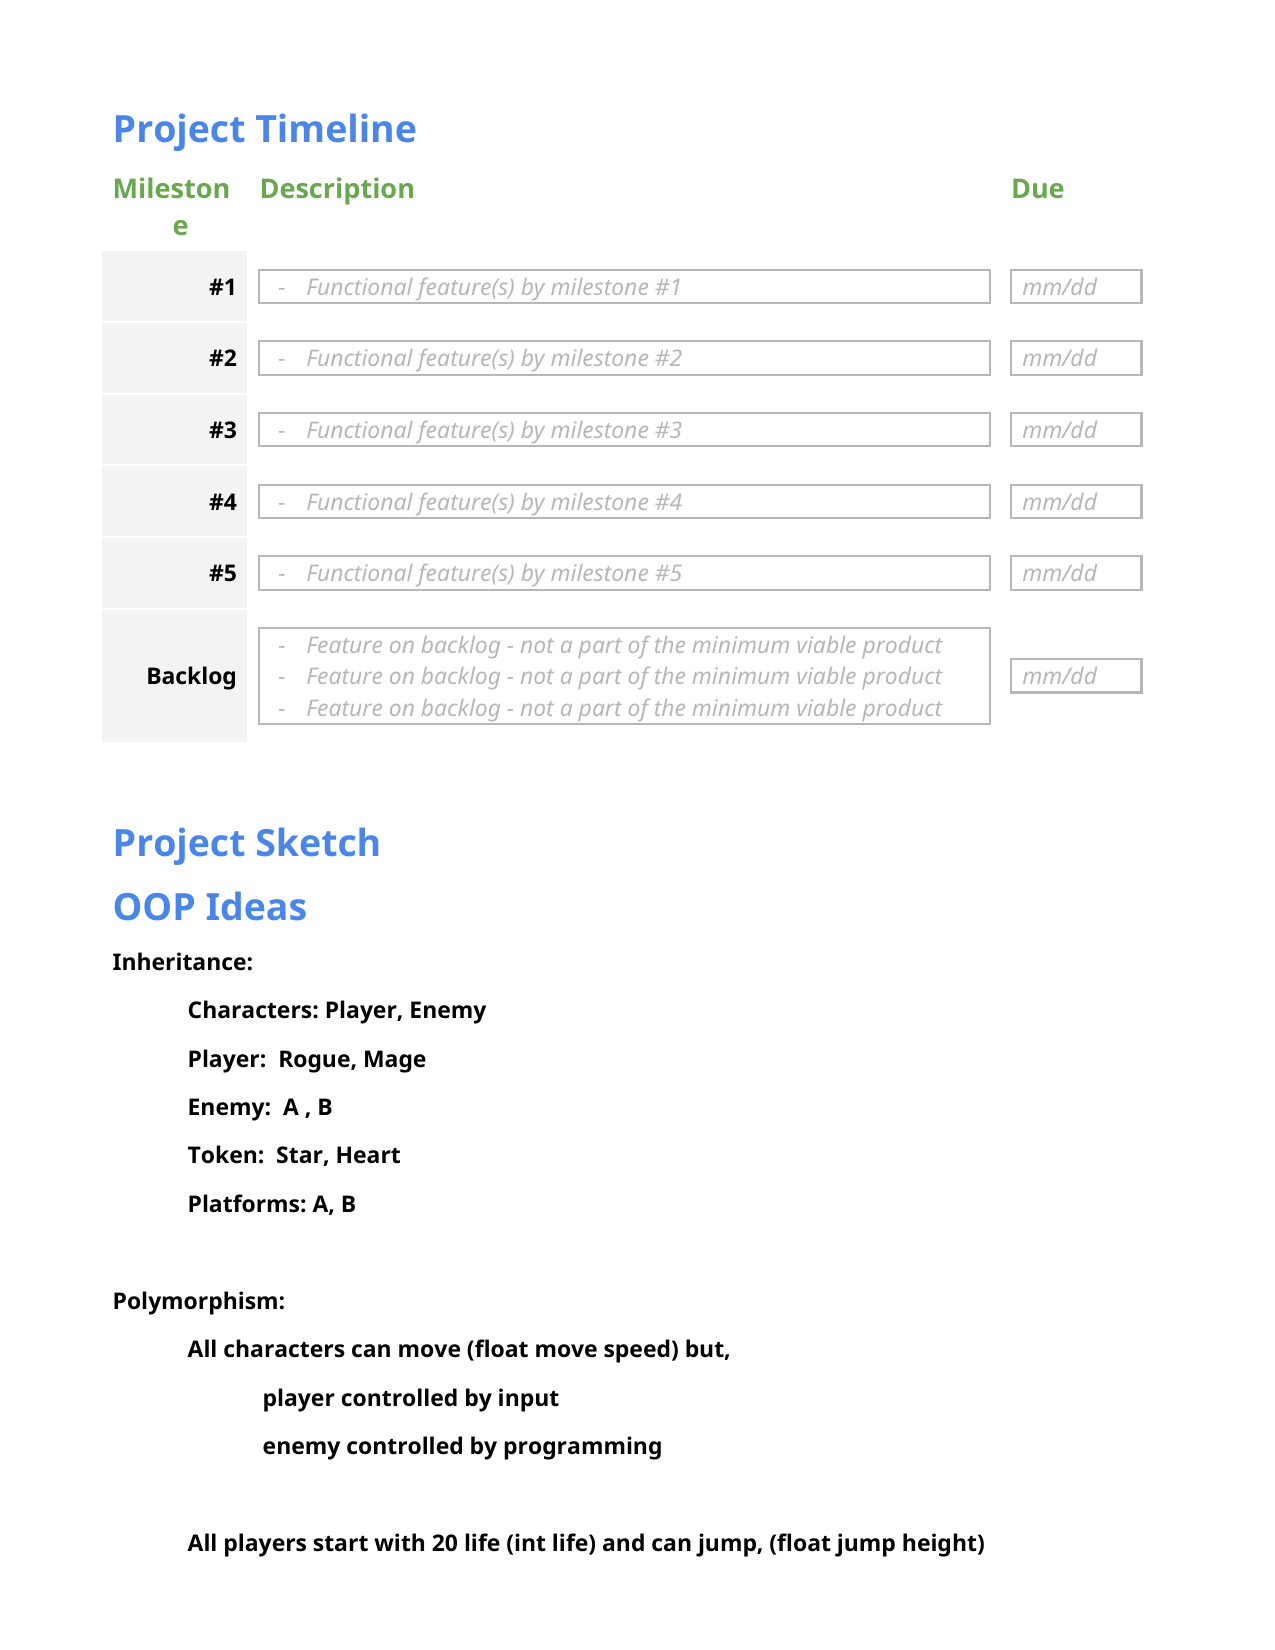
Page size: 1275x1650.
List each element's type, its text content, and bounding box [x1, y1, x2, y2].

table_cell [249, 466, 999, 536]
table_header Functional feature(s) by milestone #1 [260, 271, 989, 302]
table_cell #3 [102, 395, 247, 464]
table_cell #4 [102, 466, 247, 536]
table_cell [249, 538, 999, 608]
text enemy controlled by programming [112, 1430, 1162, 1461]
text Player: Rogue, Mage [112, 1042, 1162, 1074]
table_cell [1001, 395, 1150, 464]
text Enemy: A , B [112, 1091, 1162, 1122]
table_header mm/dd [1012, 486, 1140, 517]
text All characters can move (float move speed) but, [112, 1333, 1162, 1364]
table_header mm/dd [1012, 557, 1140, 588]
table_header mm/dd [1012, 342, 1140, 373]
table_cell [249, 251, 999, 321]
text player controlled by input [112, 1382, 1162, 1413]
text Characters: Player, Enemy [112, 994, 1162, 1025]
table_header Description [249, 169, 999, 249]
table_cell [249, 323, 999, 393]
text Token: Star, Heart [112, 1139, 1162, 1171]
table_cell #1 [102, 251, 247, 321]
text Polymorphism: [112, 1285, 1162, 1316]
table_cell [1001, 251, 1150, 321]
table_cell [1001, 538, 1150, 608]
table_cell Backlog [102, 610, 247, 742]
text Platforms: A, B [112, 1188, 1162, 1219]
table_header Due [1001, 169, 1150, 249]
table_cell [1001, 466, 1150, 536]
table_cell [1001, 323, 1150, 393]
text Inheritance: [112, 946, 1162, 977]
subtitle Project Sketch [112, 816, 1162, 867]
table_cell #2 [102, 323, 247, 393]
table_header mm/dd [1012, 414, 1140, 445]
table_header Functional feature(s) by milestone #3 [260, 414, 989, 445]
subtitle Project Timeline [112, 102, 1162, 153]
table_header Feature on backlog - not a part of the minimum viable product Feature on backlog - not a part of the minimum viable product Feature on backlog - not a part of the minimum viable product [260, 629, 989, 723]
subtitle OOP Ideas [112, 881, 1162, 932]
table_header mm/dd [1012, 660, 1140, 691]
text All players start with 20 life (int life) and can jump, (float jump height) [112, 1527, 1162, 1558]
table_cell [249, 610, 999, 742]
table_header Milestone [102, 169, 247, 249]
table_header Functional feature(s) by milestone #5 [260, 557, 989, 588]
table_cell #5 [102, 538, 247, 608]
table_cell [249, 395, 999, 464]
table_cell [1001, 610, 1150, 742]
table_header mm/dd [1012, 271, 1140, 302]
table_header Functional feature(s) by milestone #2 [260, 342, 989, 373]
table_header Functional feature(s) by milestone #4 [260, 486, 989, 517]
